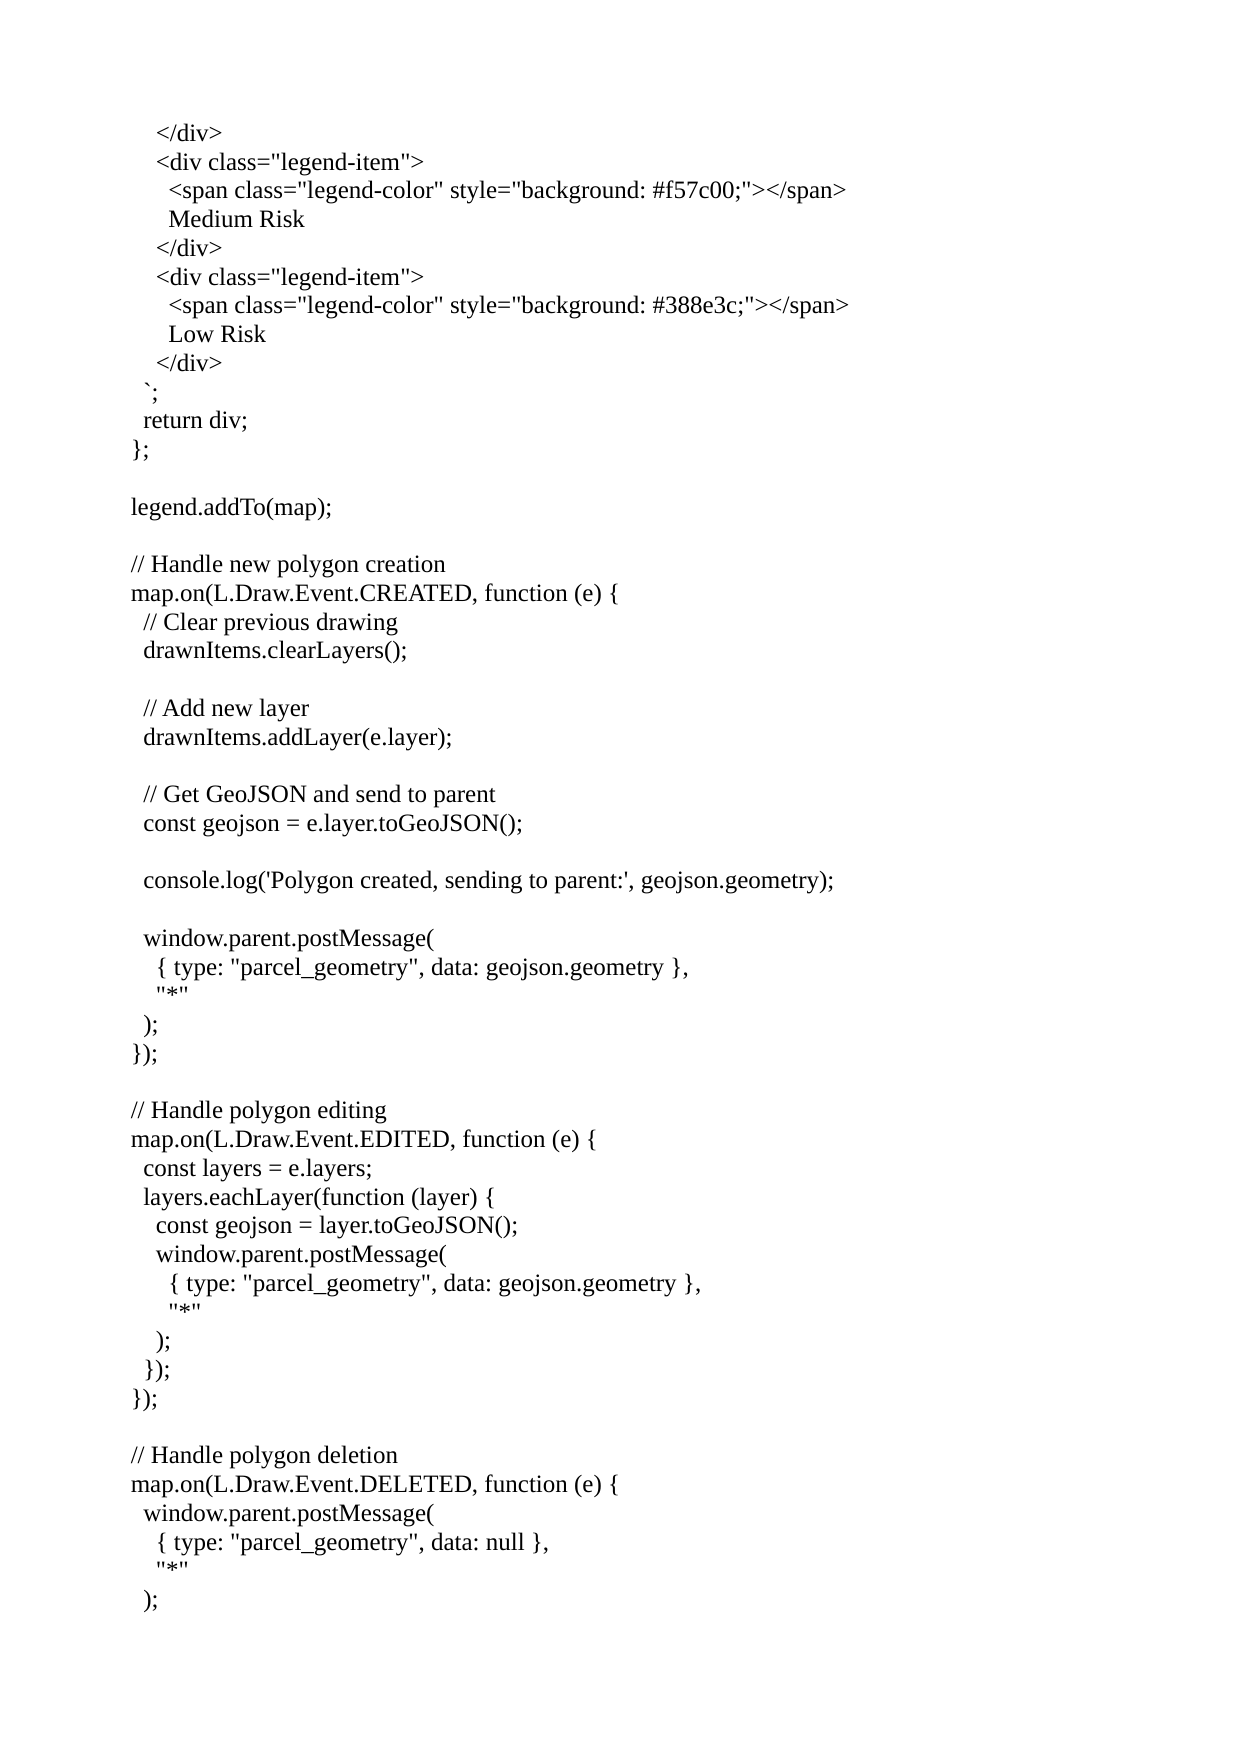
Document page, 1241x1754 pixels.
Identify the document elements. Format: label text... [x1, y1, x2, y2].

text legend.addTo(map); [118, 492, 1122, 521]
text `; [118, 377, 1122, 406]
text "*" [118, 1556, 1122, 1584]
text <span class="legend-color" style="background: #388e3c;"></span> [118, 291, 1122, 319]
text ); [118, 1326, 1122, 1354]
text window.parent.postMessage( [118, 1239, 1122, 1268]
text { type: "parcel_geometry", data: geojson.geometry }, [118, 1268, 1122, 1297]
text ); [118, 1009, 1122, 1038]
text }); [118, 1383, 1122, 1412]
text <div class="legend-item"> [118, 262, 1122, 291]
text <div class="legend-item"> [118, 147, 1122, 176]
text </div> [118, 233, 1122, 262]
text }); [118, 1354, 1122, 1383]
text map.on(L.Draw.Event.DELETED, function (e) { [118, 1469, 1122, 1498]
text ); [118, 1584, 1122, 1613]
text // Clear previous drawing [118, 607, 1122, 636]
text const geojson = e.layer.toGeoJSON(); [118, 808, 1122, 837]
text // Handle polygon deletion [118, 1441, 1122, 1469]
text // Add new layer [118, 693, 1122, 722]
text console.log('Polygon created, sending to parent:', geojson.geometry); [118, 866, 1122, 894]
text drawnItems.addLayer(e.layer); [118, 722, 1122, 751]
text drawnItems.clearLayers(); [118, 636, 1122, 664]
text { type: "parcel_geometry", data: geojson.geometry }, [118, 952, 1122, 981]
text map.on(L.Draw.Event.EDITED, function (e) { [118, 1124, 1122, 1153]
text "*" [118, 1297, 1122, 1326]
text Medium Risk [118, 204, 1122, 233]
text Low Risk [118, 319, 1122, 348]
text { type: "parcel_geometry", data: null }, [118, 1527, 1122, 1556]
text window.parent.postMessage( [118, 923, 1122, 952]
text const geojson = layer.toGeoJSON(); [118, 1211, 1122, 1239]
text return div; [118, 406, 1122, 434]
text </div> [118, 118, 1122, 147]
text // Get GeoJSON and send to parent [118, 779, 1122, 808]
text map.on(L.Draw.Event.CREATED, function (e) { [118, 578, 1122, 607]
text "*" [118, 981, 1122, 1009]
text }; [118, 434, 1122, 463]
text <span class="legend-color" style="background: #f57c00;"></span> [118, 176, 1122, 204]
text }); [118, 1038, 1122, 1067]
text </div> [118, 348, 1122, 377]
text layers.eachLayer(function (layer) { [118, 1182, 1122, 1211]
text window.parent.postMessage( [118, 1498, 1122, 1527]
text // Handle new polygon creation [118, 549, 1122, 578]
text const layers = e.layers; [118, 1153, 1122, 1182]
text // Handle polygon editing [118, 1096, 1122, 1124]
